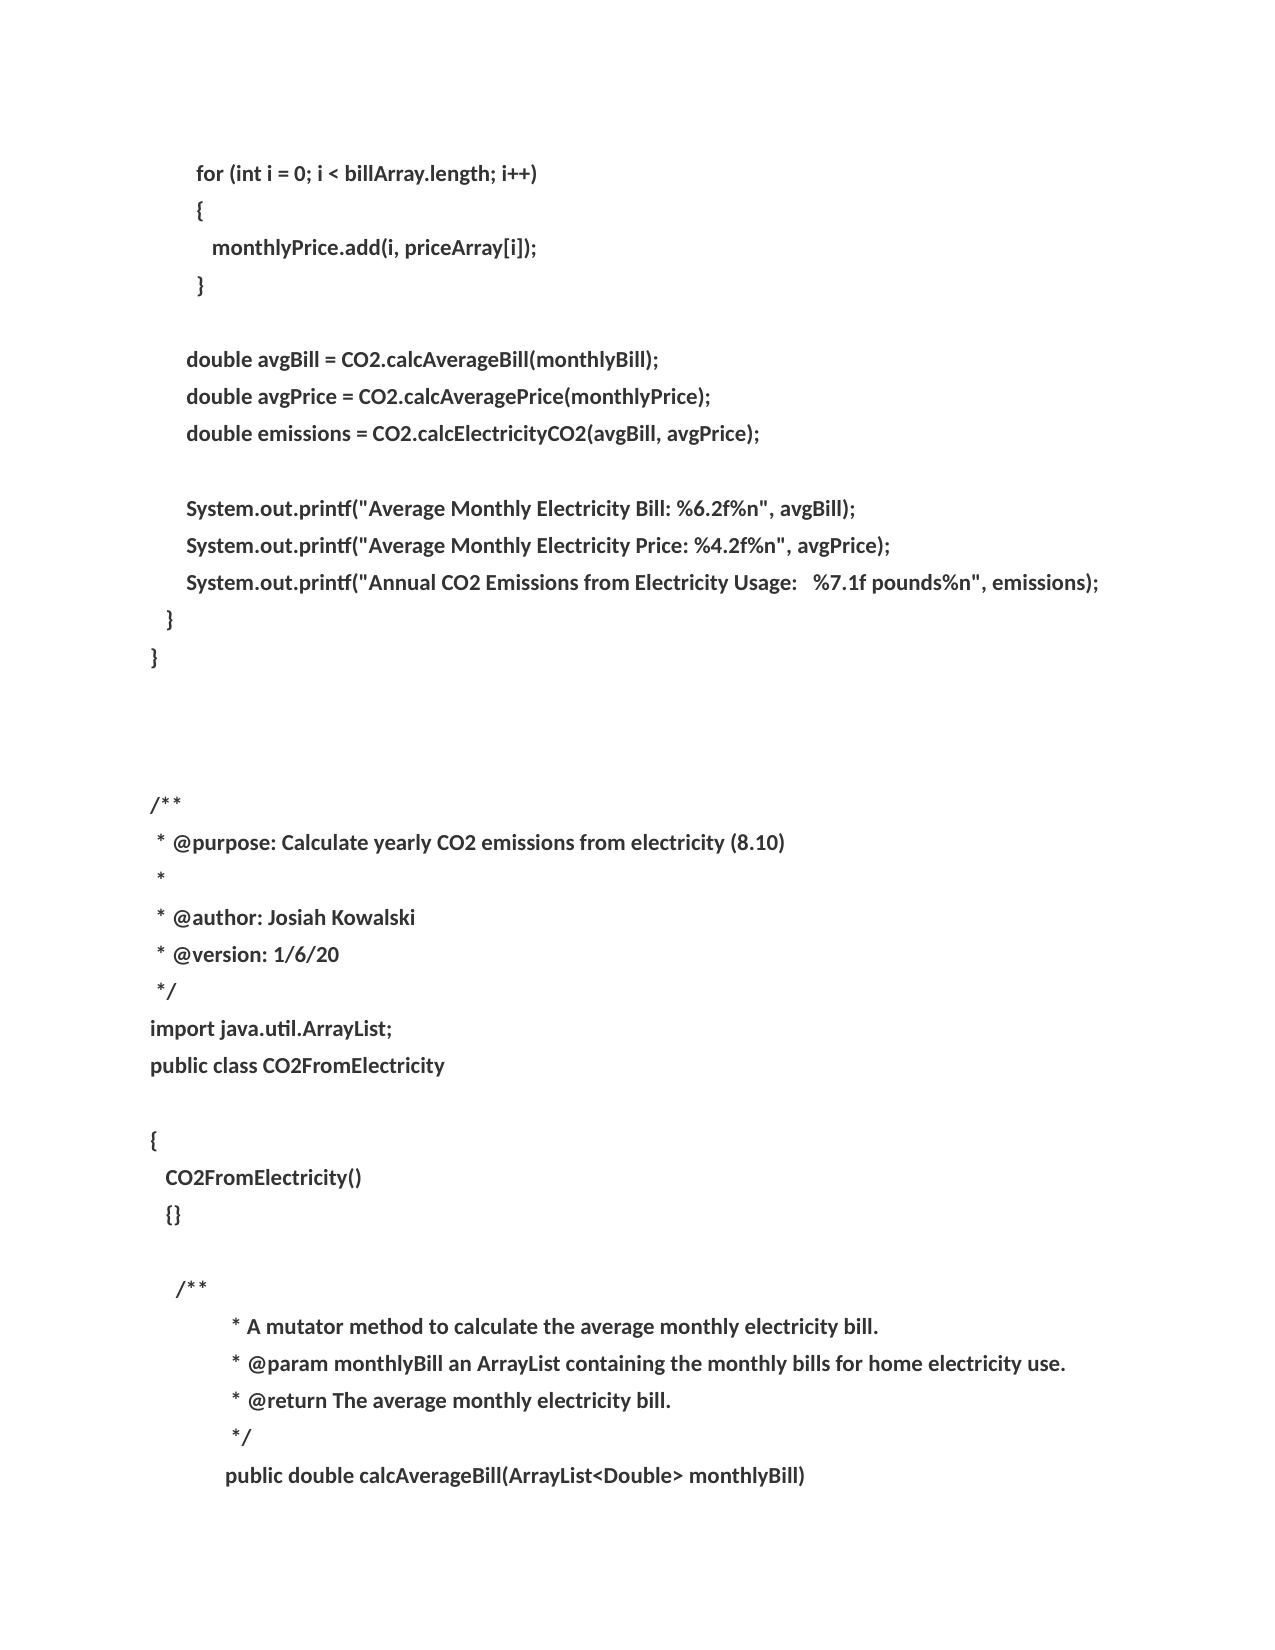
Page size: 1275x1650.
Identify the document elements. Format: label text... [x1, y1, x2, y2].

text public class CO2FromElectricity [150, 1042, 1125, 1080]
text System.out.printf("Average Monthly Electricity Bill: %6.2f%n", avgBill); [150, 485, 1125, 522]
text double avgBill = CO2.calcAverageBill(monthlyBill); [150, 336, 1125, 373]
text { [150, 1117, 1125, 1154]
text * @purpose: Calculate yearly CO2 emissions from electricity (8.10) [150, 819, 1125, 857]
text } [150, 596, 1125, 633]
text } [150, 262, 1125, 299]
text * @author: Josiah Kowalski [150, 894, 1125, 931]
text * A mutator method to calculate the average monthly electricity bill. [150, 1303, 1125, 1340]
text import java.util.ArrayList; [150, 1005, 1125, 1042]
text double emissions = CO2.calcElectricityCO2(avgBill, avgPrice); [150, 410, 1125, 447]
text {} [150, 1191, 1125, 1228]
text /** [150, 1266, 1125, 1303]
text double avgPrice = CO2.calcAveragePrice(monthlyPrice); [150, 373, 1125, 410]
text CO2FromElectricity() [150, 1154, 1125, 1191]
text monthlyPrice.add(i, priceArray[i]); [150, 224, 1125, 262]
text System.out.printf("Average Monthly Electricity Price: %4.2f%n", avgPrice); [150, 522, 1125, 559]
text */ [150, 1414, 1125, 1452]
text * @version: 1/6/20 [150, 931, 1125, 968]
text System.out.printf("Annual CO2 Emissions from Electricity Usage: %7.1f pounds%n", emissions); [150, 559, 1125, 596]
text * @return The average monthly electricity bill. [150, 1377, 1125, 1414]
text for (int i = 0; i < billArray.length; i++) [150, 150, 1125, 187]
text { [150, 187, 1125, 224]
text /** [150, 782, 1125, 819]
text */ [150, 968, 1125, 1005]
text public double calcAverageBill(ArrayList<Double> monthlyBill) [150, 1452, 1125, 1489]
text * [150, 857, 1125, 894]
text * @param monthlyBill an ArrayList containing the monthly bills for home electricity use. [150, 1340, 1125, 1377]
text } [150, 633, 1125, 671]
